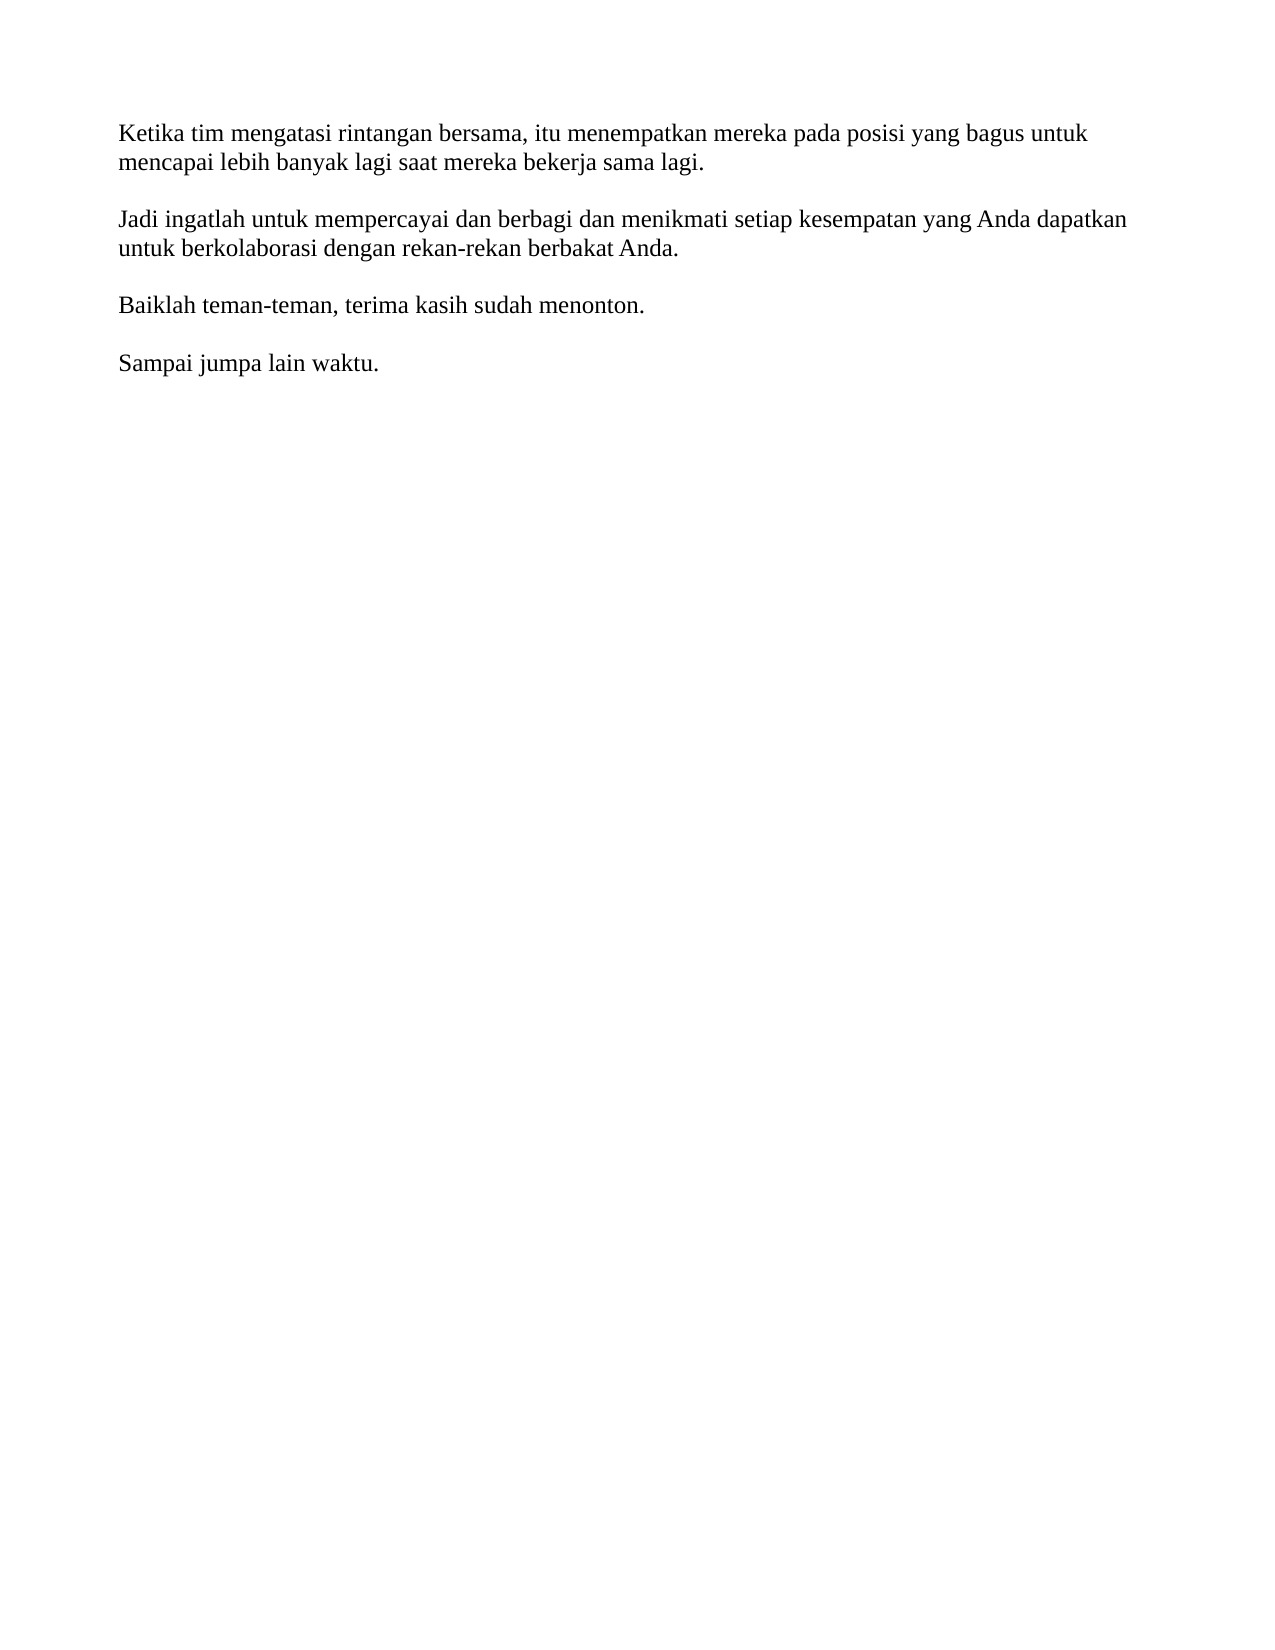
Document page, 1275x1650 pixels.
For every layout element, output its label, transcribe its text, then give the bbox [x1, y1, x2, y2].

text Baiklah teman-teman, terima kasih sudah menonton. [118, 291, 1157, 319]
text Jadi ingatlah untuk mempercayai dan berbagi dan menikmati setiap kesempatan yang Anda dapatkan untuk berkolaborasi dengan rekan-rekan berbakat Anda. [118, 204, 1157, 262]
text Sampai jumpa lain waktu. [118, 348, 1157, 377]
text Ketika tim mengatasi rintangan bersama, itu menempatkan mereka pada posisi yang bagus untuk mencapai lebih banyak lagi saat mereka bekerja sama lagi. [118, 118, 1157, 176]
